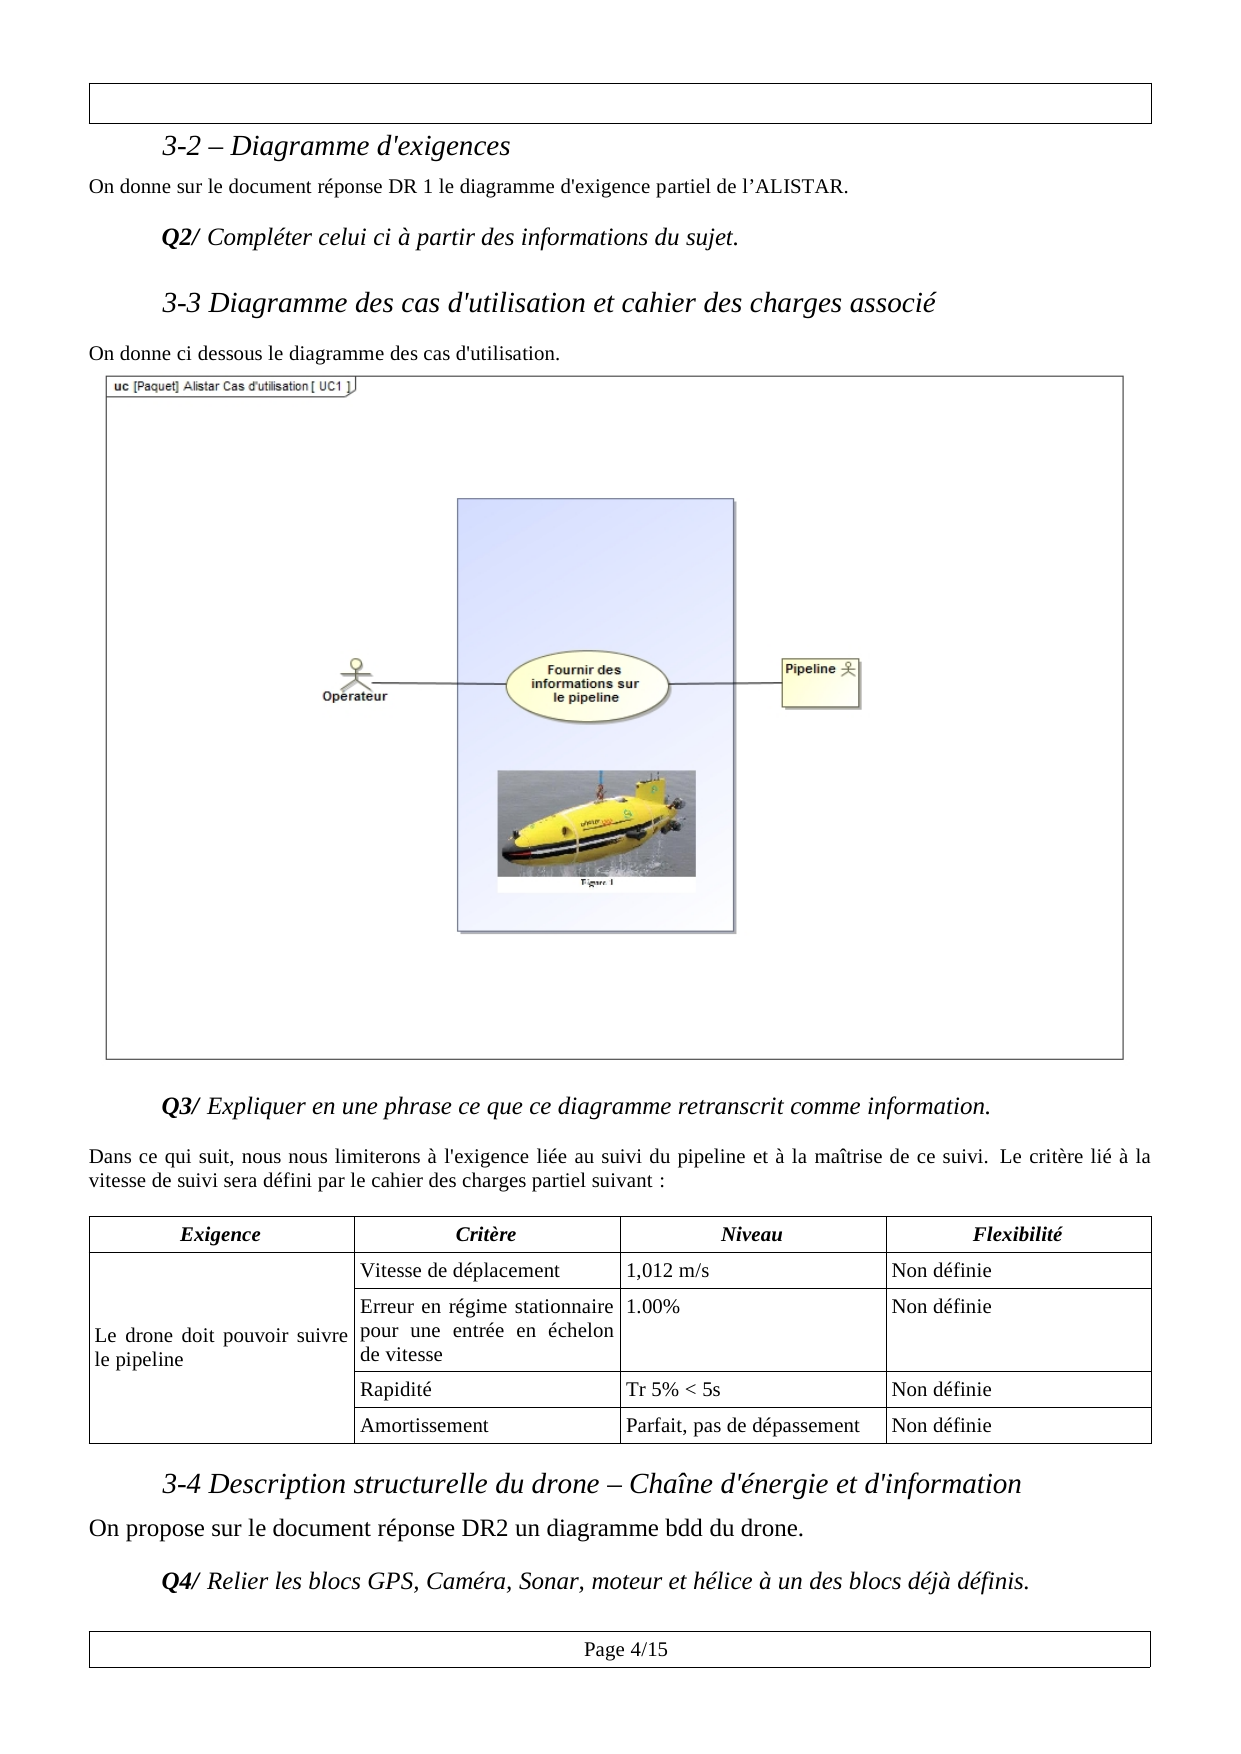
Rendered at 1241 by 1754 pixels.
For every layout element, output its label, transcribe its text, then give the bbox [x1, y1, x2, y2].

table_cell Tr 5% < 5s [621, 1372, 886, 1407]
table_header Exigence [90, 1217, 354, 1252]
text 3-3 Diagramme des cas d'utilisation et cahier des charges associé [89, 285, 1151, 319]
text 3-2 – Diagramme d'exigences [89, 128, 1151, 161]
table_cell Non définie [887, 1372, 1151, 1407]
table_cell 1,00% [621, 1289, 886, 1371]
list Relier les blocs GPS, Caméra, Sonar, moteur et hélice à un des blocs déjà définis. [154, 1566, 1151, 1595]
list Compléter celui ci à partir des informations du sujet. [154, 222, 1151, 251]
table_cell Rapidité [355, 1372, 620, 1407]
text On donne sur le document réponse DR 1 le diagramme d'exigence partiel de l’ALISTAR. [89, 174, 1151, 198]
text 3-4 Description structurelle du drone – Chaîne d'énergie et d'information [89, 1467, 1151, 1500]
table_header [89, 365, 1151, 1091]
table_cell 1,012 m/s [621, 1253, 886, 1288]
text On propose sur le document réponse DR2 un diagramme bdd du drone. [89, 1513, 1151, 1542]
table_header Critère [355, 1217, 620, 1252]
table_header Niveau [621, 1217, 886, 1252]
table_cell Non définie [887, 1408, 1151, 1443]
text Dans ce qui suit, nous nous limiterons à l'exigence liée au suivi du pipeline et à la maîtrise de ce suivi. Le critère lié à la vitesse de suivi sera défini par le cahier des charges partiel suivant : [89, 1144, 1151, 1192]
picture [100, 371, 1140, 1076]
table_cell Non définie [887, 1253, 1151, 1288]
text On donne ci dessous le diagramme des cas d'utilisation. [89, 341, 1151, 365]
table_cell Erreur en régime stationnaire pour une entrée en échelon de vitesse [355, 1289, 620, 1371]
table_header Flexibilité [887, 1217, 1151, 1252]
list Expliquer en une phrase ce que ce diagramme retranscrit comme information. [154, 1091, 1151, 1120]
table_cell Non définie [887, 1289, 1151, 1371]
table_cell Le drone doit pouvoir suivre le pipeline [90, 1253, 354, 1443]
table_cell Amortissement [355, 1408, 620, 1443]
table_cell Parfait, pas de dépassement [621, 1408, 886, 1443]
table_cell Vitesse de déplacement [355, 1253, 620, 1288]
